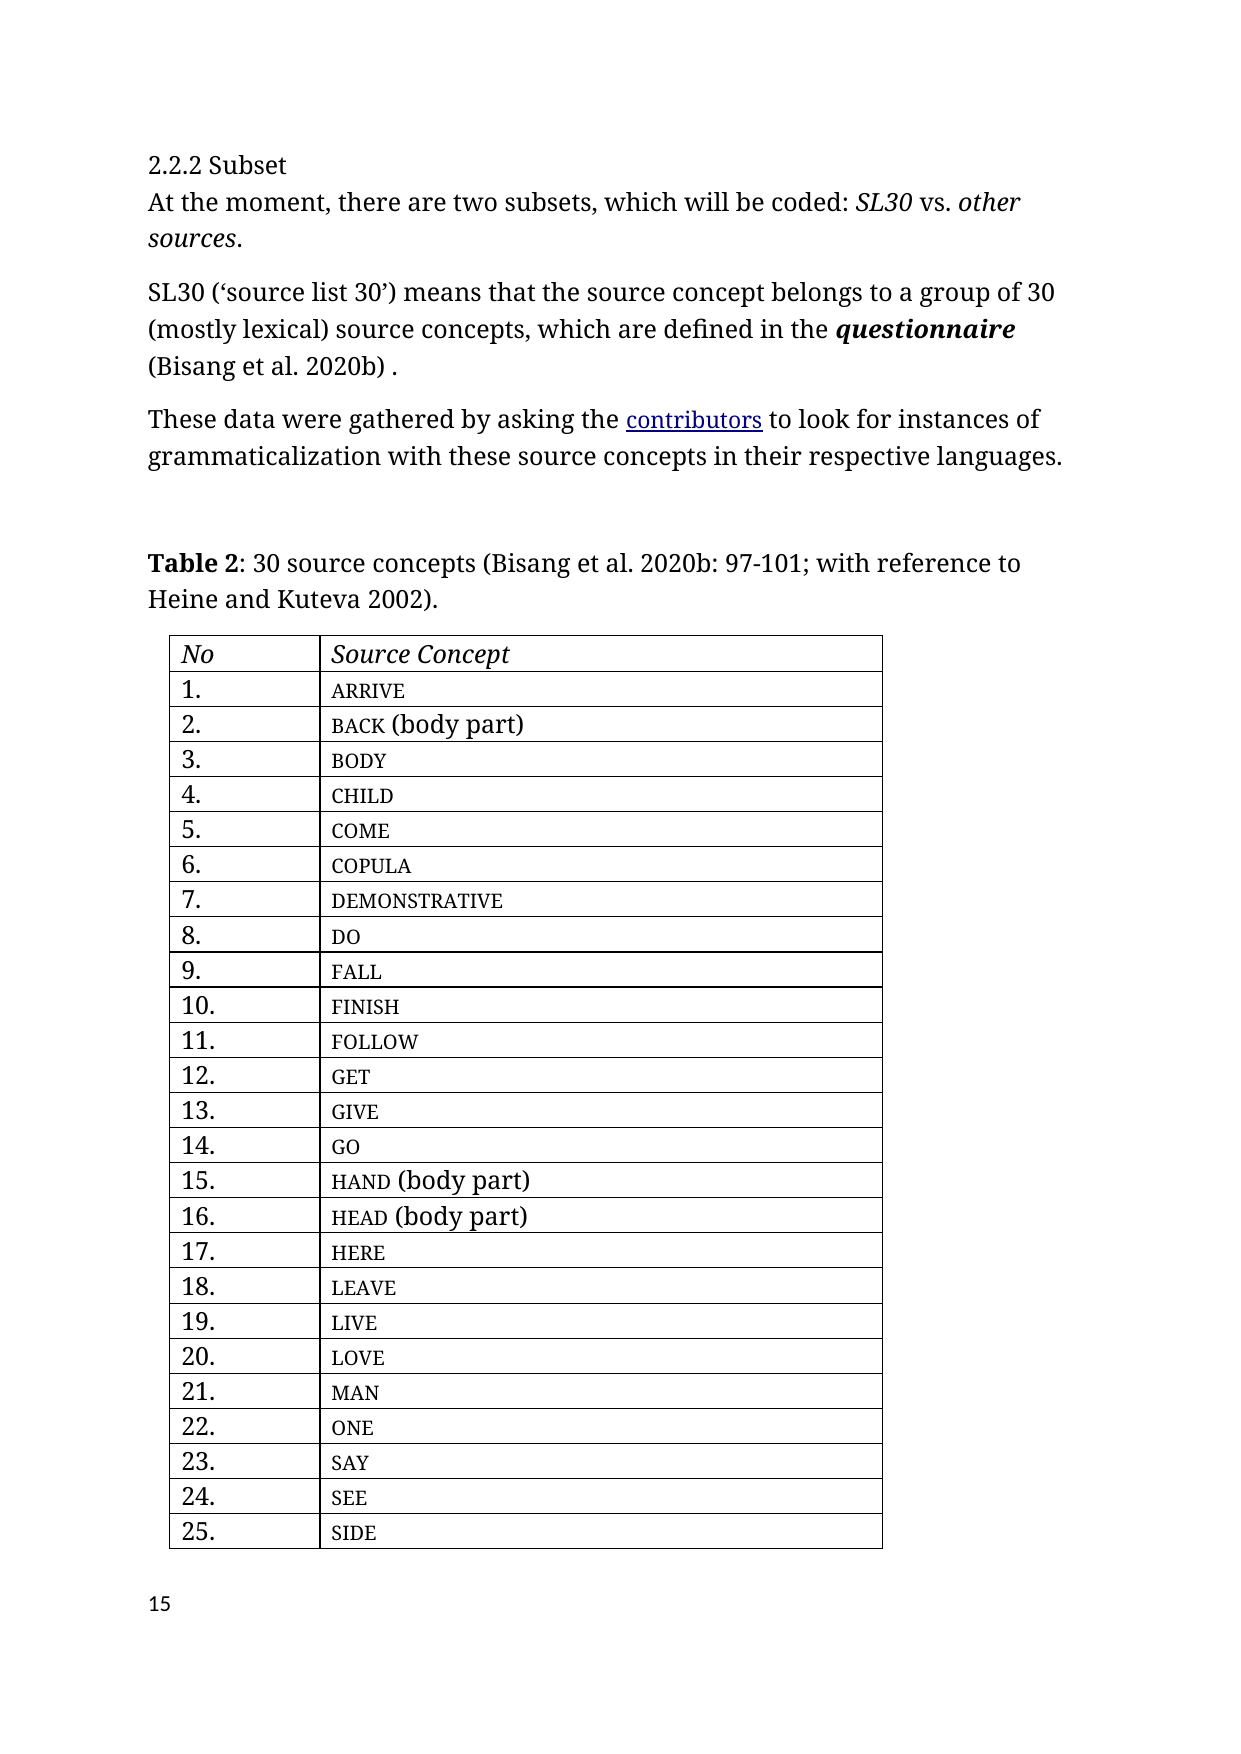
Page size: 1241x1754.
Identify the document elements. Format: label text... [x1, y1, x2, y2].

table_cell 4. [170, 777, 319, 811]
table_header Source Concept [321, 636, 882, 671]
table_cell 8. [170, 917, 319, 951]
text At the moment, there are two subsets, which will be coded: SL30 vs. other sources. [148, 184, 1093, 255]
table_cell 24. [170, 1479, 319, 1513]
table_cell love [321, 1339, 882, 1373]
table_cell 25. [170, 1514, 319, 1548]
table_cell here [321, 1233, 882, 1267]
table_cell 17. [170, 1233, 319, 1267]
table_cell 9. [170, 953, 319, 986]
table_cell follow [321, 1023, 882, 1057]
table_cell 11. [170, 1023, 319, 1057]
table_cell 15. [170, 1163, 319, 1197]
table_cell 1. [170, 672, 319, 706]
table_cell hand (body part) [321, 1163, 882, 1197]
table_cell leave [321, 1268, 882, 1302]
table_cell arrive [321, 672, 882, 706]
table_cell give [321, 1093, 882, 1127]
table_cell come [321, 812, 882, 846]
table_cell do [321, 917, 882, 951]
table_cell demonstrative [321, 882, 882, 916]
table_cell head (body part) [321, 1198, 882, 1232]
table_cell side [321, 1514, 882, 1548]
table_cell fall [321, 953, 882, 986]
text SL30 (‘source list 30’) means that the source concept belongs to a group of 30 (mostly lexical) source concepts, which are defined in the questionnaire (Bisang et al. 2020b) . [148, 274, 1093, 382]
table_cell copula [321, 847, 882, 881]
table_cell 16. [170, 1198, 319, 1232]
table_cell live [321, 1304, 882, 1337]
table_cell 23. [170, 1444, 319, 1478]
table_cell 18. [170, 1268, 319, 1302]
table_cell say [321, 1444, 882, 1478]
text Table 2: 30 source concepts (Bisang et al. 2020b: 97-101; with reference to Heine and Kuteva 2002). [148, 545, 1093, 616]
table_cell 13. [170, 1093, 319, 1127]
table_cell 20. [170, 1339, 319, 1373]
table_cell 21. [170, 1374, 319, 1408]
table_cell body [321, 742, 882, 776]
table_cell child [321, 777, 882, 811]
table_cell get [321, 1058, 882, 1092]
table_cell 10. [170, 988, 319, 1022]
table_header No [170, 636, 319, 671]
table_cell 12. [170, 1058, 319, 1092]
table_cell 7. [170, 882, 319, 916]
table_cell 5. [170, 812, 319, 846]
table_cell one [321, 1409, 882, 1443]
subtitle 2.2.2 Subset [148, 148, 1093, 182]
table_cell 19. [170, 1304, 319, 1337]
table_cell see [321, 1479, 882, 1513]
table_cell man [321, 1374, 882, 1408]
table_cell go [321, 1128, 882, 1162]
table_cell 22. [170, 1409, 319, 1443]
table_cell 3. [170, 742, 319, 776]
table_cell 2. [170, 707, 319, 741]
text These data were gathered by asking the contributors to look for instances of grammaticalization with these source concepts in their respective languages. [148, 402, 1093, 472]
table_cell 14. [170, 1128, 319, 1162]
table_cell back (body part) [321, 707, 882, 741]
table_cell 6. [170, 847, 319, 881]
table_cell finish [321, 988, 882, 1022]
